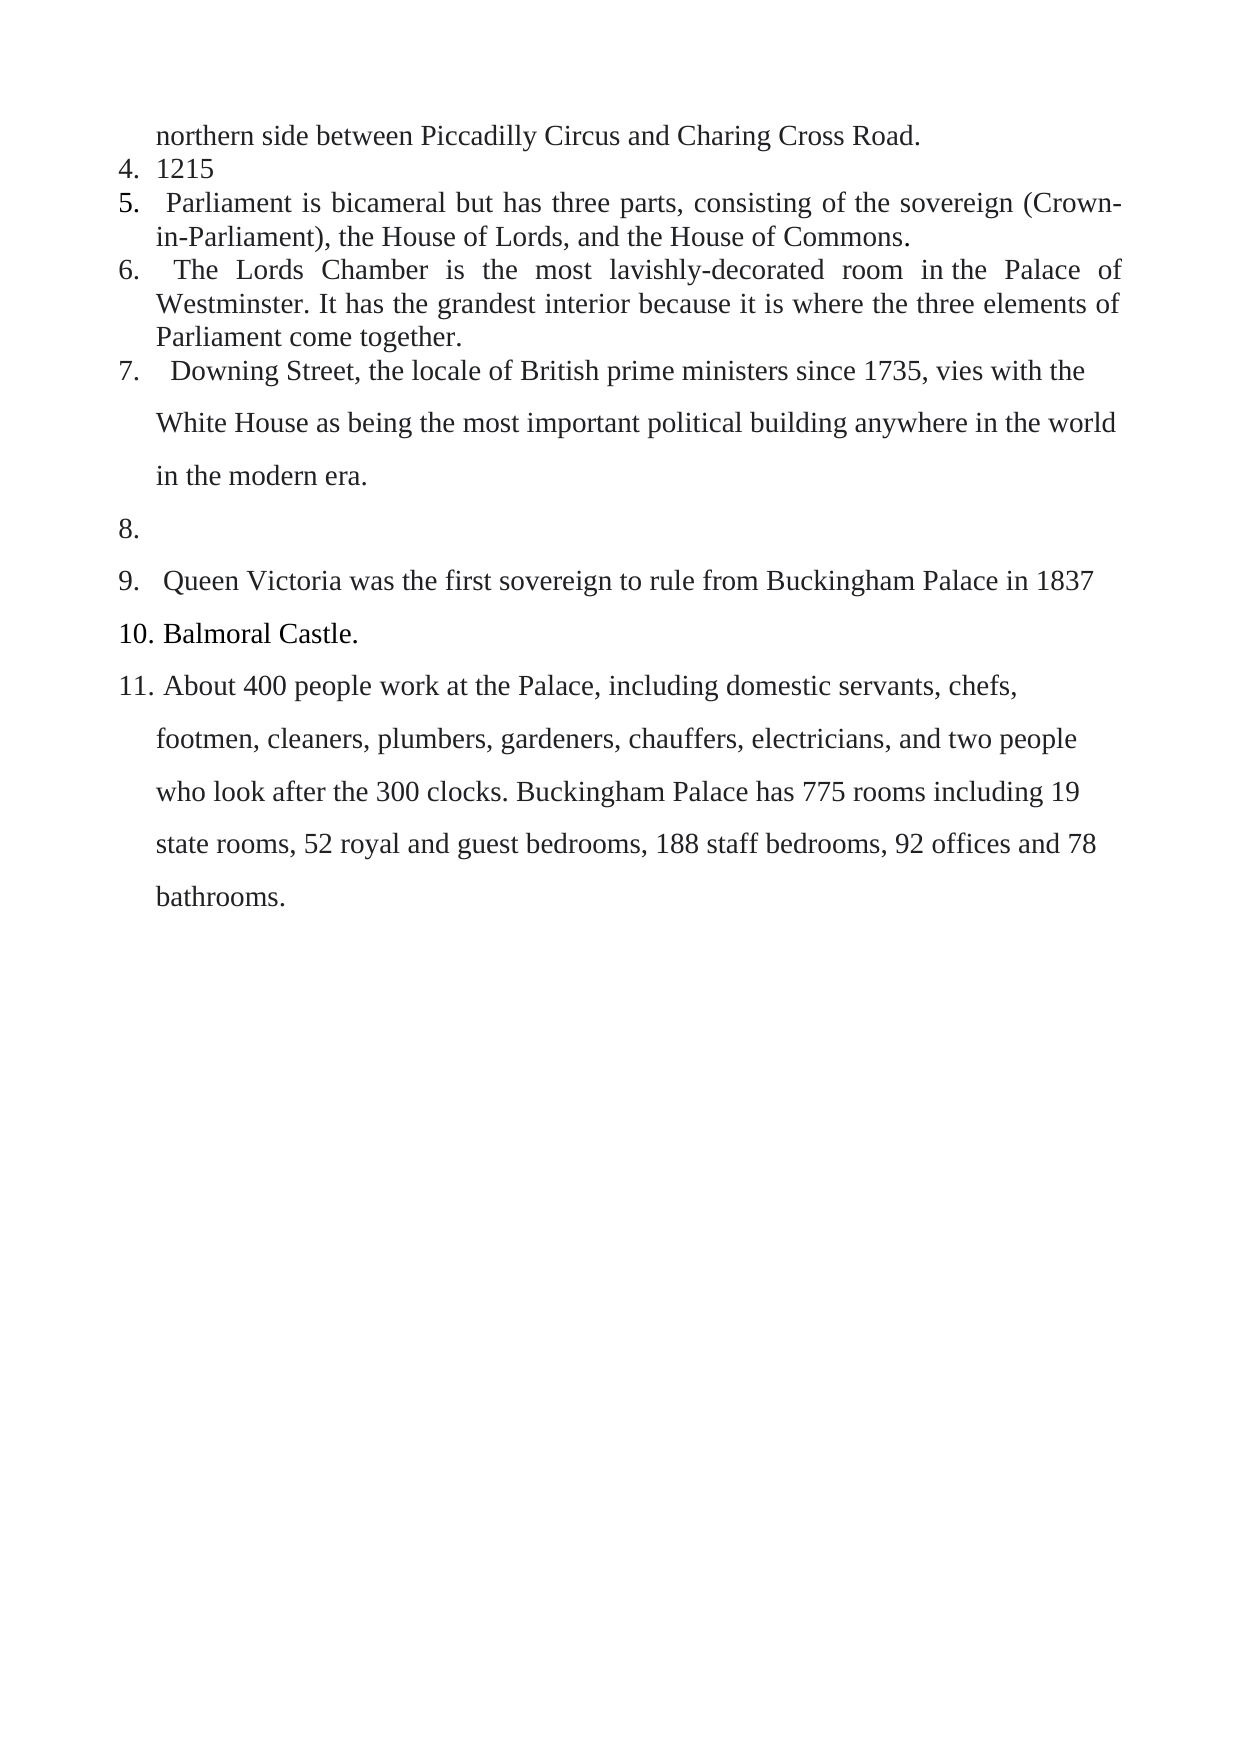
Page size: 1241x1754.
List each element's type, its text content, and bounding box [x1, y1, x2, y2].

list northern side between Piccadilly Circus and Charing Cross Road. [118, 118, 1122, 152]
list 1215 [118, 152, 1122, 185]
list Balmoral Castle. [118, 616, 1122, 649]
list The Lords Chamber is the most lavishly-decorated room in the Palace of Westminster. It has the grandest interior because it is where the three elements of Parliament come together. [118, 252, 1122, 353]
list Parliament is bicameral but has three parts, consisting of the sovereign (Crown-in-Parliament), the House of Lords, and the House of Commons. [118, 185, 1122, 252]
list Downing Street, the locale of British prime ministers since 1735, vies with the White House as being the most important political building anywhere in the world in the modern era. [118, 353, 1122, 492]
list Queen Victoria was the first sovereign to rule from Buckingham Palace in 1837 [118, 563, 1122, 597]
list About 400 people work at the Palace, including domestic servants, chefs, footmen, cleaners, plumbers, gardeners, chauffers, electricians, and two people who look after the 300 clocks. Buckingham Palace has 775 rooms including 19 state rooms, 52 royal and guest bedrooms, 188 staff bedrooms, 92 offices and 78 bathrooms. [118, 668, 1122, 912]
